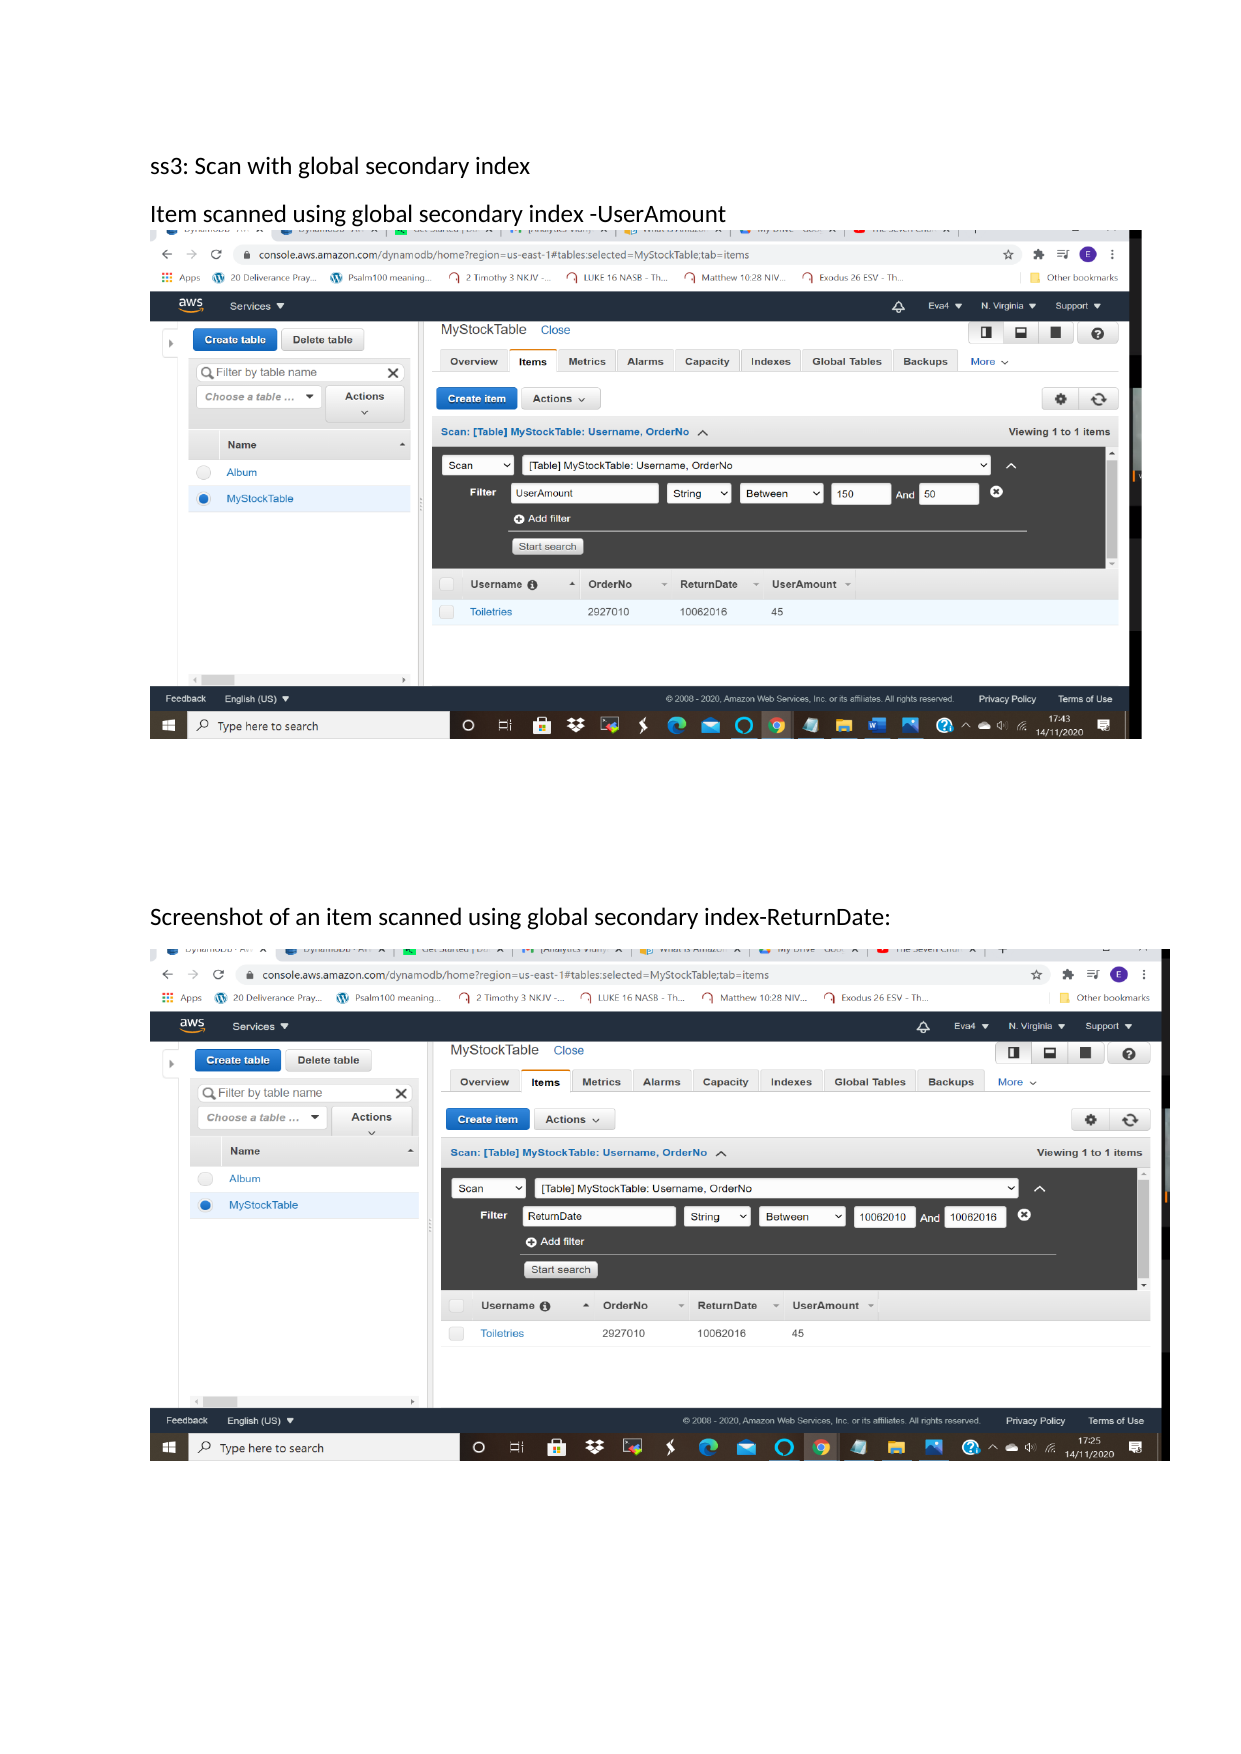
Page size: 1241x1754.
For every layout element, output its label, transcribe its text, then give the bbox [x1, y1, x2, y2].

text Screenshot of an item scanned using global secondary index-ReturnDate: [150, 901, 1090, 932]
text Item scanned using global secondary index -UserAmount [150, 198, 1090, 230]
text ss3: Scan with global secondary index [150, 150, 1090, 181]
